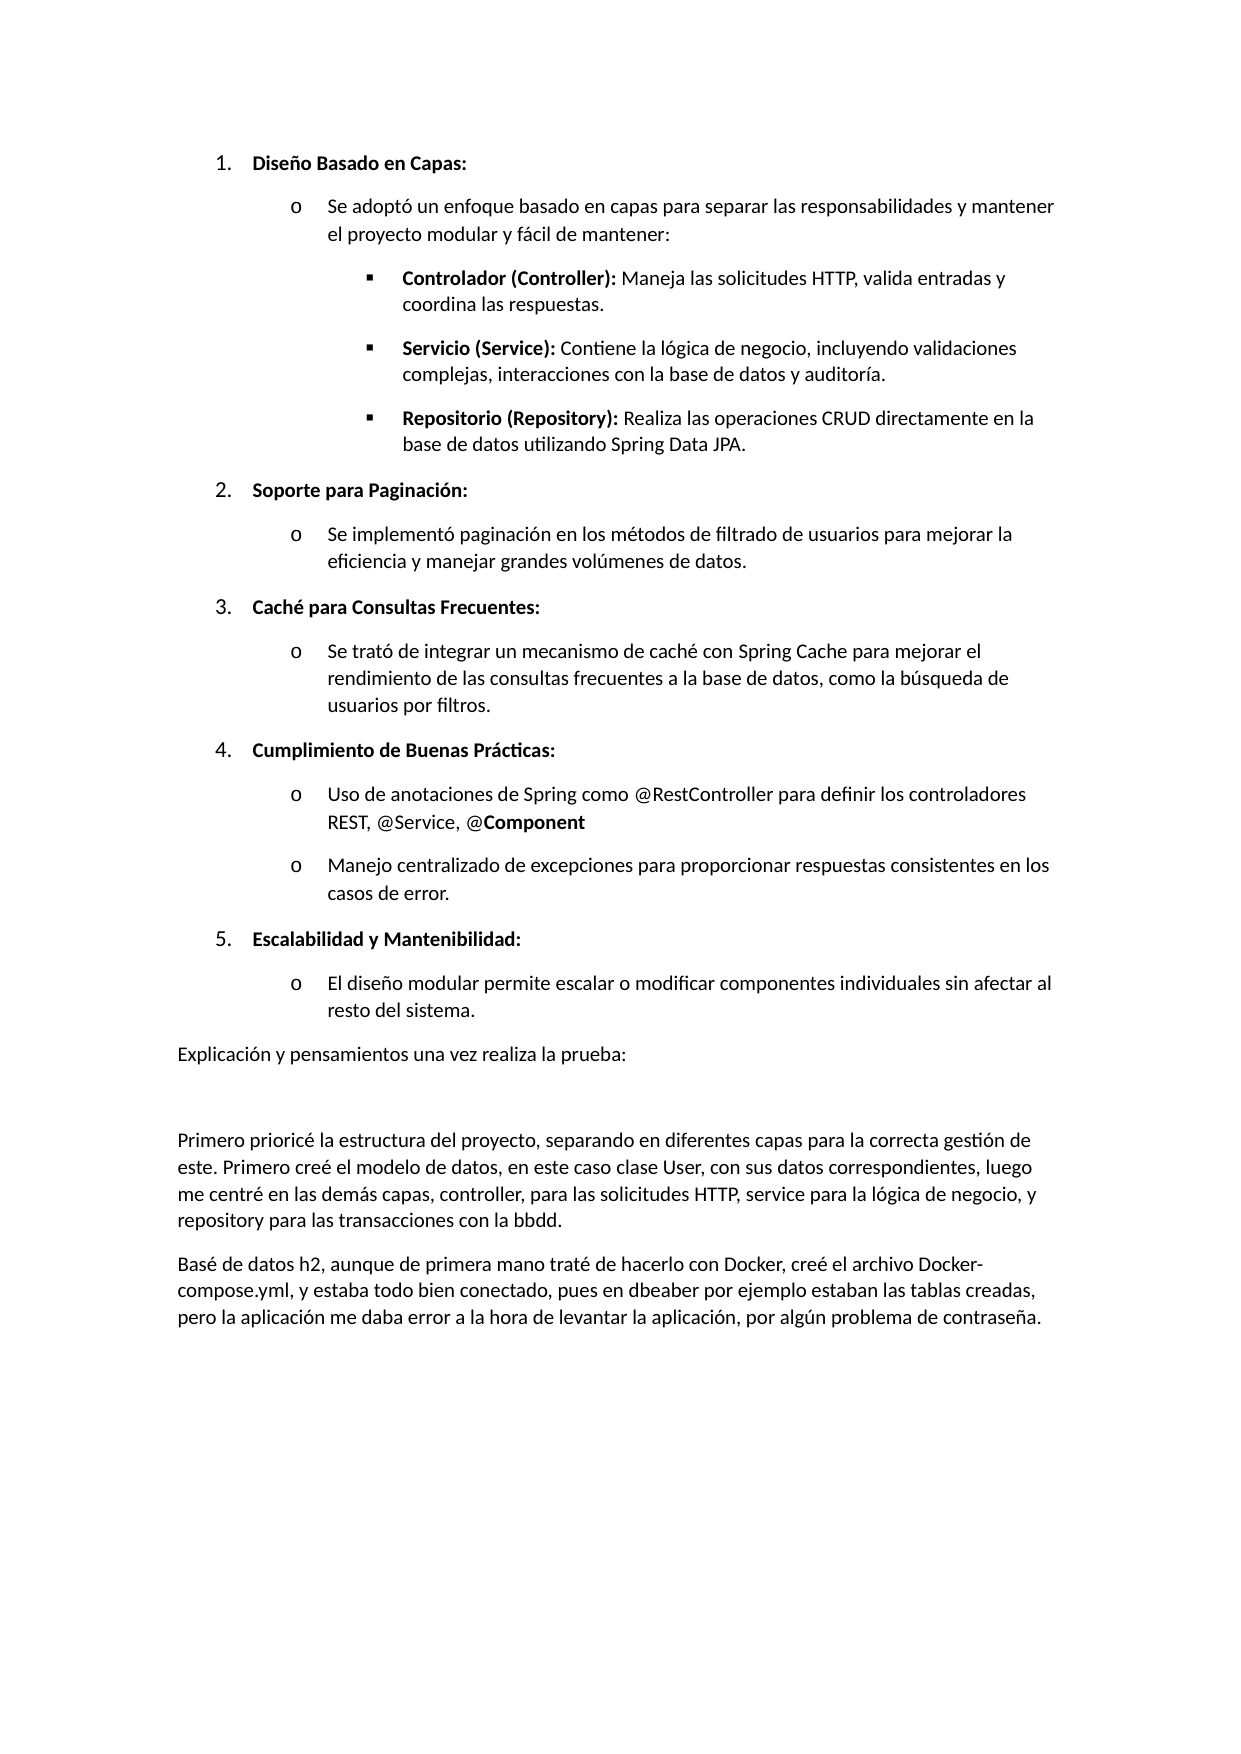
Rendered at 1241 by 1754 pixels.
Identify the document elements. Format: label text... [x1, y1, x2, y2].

list El diseño modular permite escalar o modificar componentes individuales sin afectar al resto del sistema. [290, 970, 1063, 1023]
list Se trató de integrar un mecanismo de caché con Spring Cache para mejorar el rendimiento de las consultas frecuentes a la base de datos, como la búsqueda de usuarios por filtros. [290, 638, 1063, 718]
list Cumplimiento de Buenas Prácticas: [215, 736, 1063, 763]
list Controlador (Controller): Maneja las solicitudes HTTP, valida entradas y coordina las respuestas. [365, 265, 1063, 317]
list Soporte para Paginación: [215, 475, 1063, 503]
text Explicación y pensamientos una vez realiza la prueba: [177, 1041, 1063, 1066]
list Caché para Consultas Frecuentes: [215, 592, 1063, 620]
list Servicio (Service): Contiene la lógica de negocio, incluyendo validaciones complejas, interacciones con la base de datos y auditoría. [365, 335, 1063, 387]
list Diseño Basado en Capas: [215, 148, 1063, 176]
list Uso de anotaciones de Spring como @RestController para definir los controladores REST, @Service, @Component [290, 782, 1063, 835]
list Escalabilidad y Mantenibilidad: [215, 924, 1063, 952]
list Repositorio (Repository): Realiza las operaciones CRUD directamente en la base de datos utilizando Spring Data JPA. [365, 405, 1063, 457]
list Se implementó paginación en los métodos de filtrado de usuarios para mejorar la eficiencia y manejar grandes volúmenes de datos. [290, 521, 1063, 574]
text Basé de datos h2, aunque de primera mano traté de hacerlo con Docker, creé el archivo Docker-compose.yml, y estaba todo bien conectado, pues en dbeaber por ejemplo estaban las tablas creadas, pero la aplicación me daba error a la hora de levantar la aplicación, por algún problema de contraseña. [177, 1251, 1063, 1329]
list Se adoptó un enfoque basado en capas para separar las responsabilidades y mantener el proyecto modular y fácil de mantener: [290, 194, 1063, 247]
list Manejo centralizado de excepciones para proporcionar respuestas consistentes en los casos de error. [290, 853, 1063, 906]
text Primero prioricé la estructura del proyecto, separando en diferentes capas para la correcta gestión de este. Primero creé el modelo de datos, en este caso clase User, con sus datos correspondientes, luego me centré en las demás capas, controller, para las solicitudes HTTP, service para la lógica de negocio, y repository para las transacciones con la bbdd. [177, 1127, 1063, 1233]
